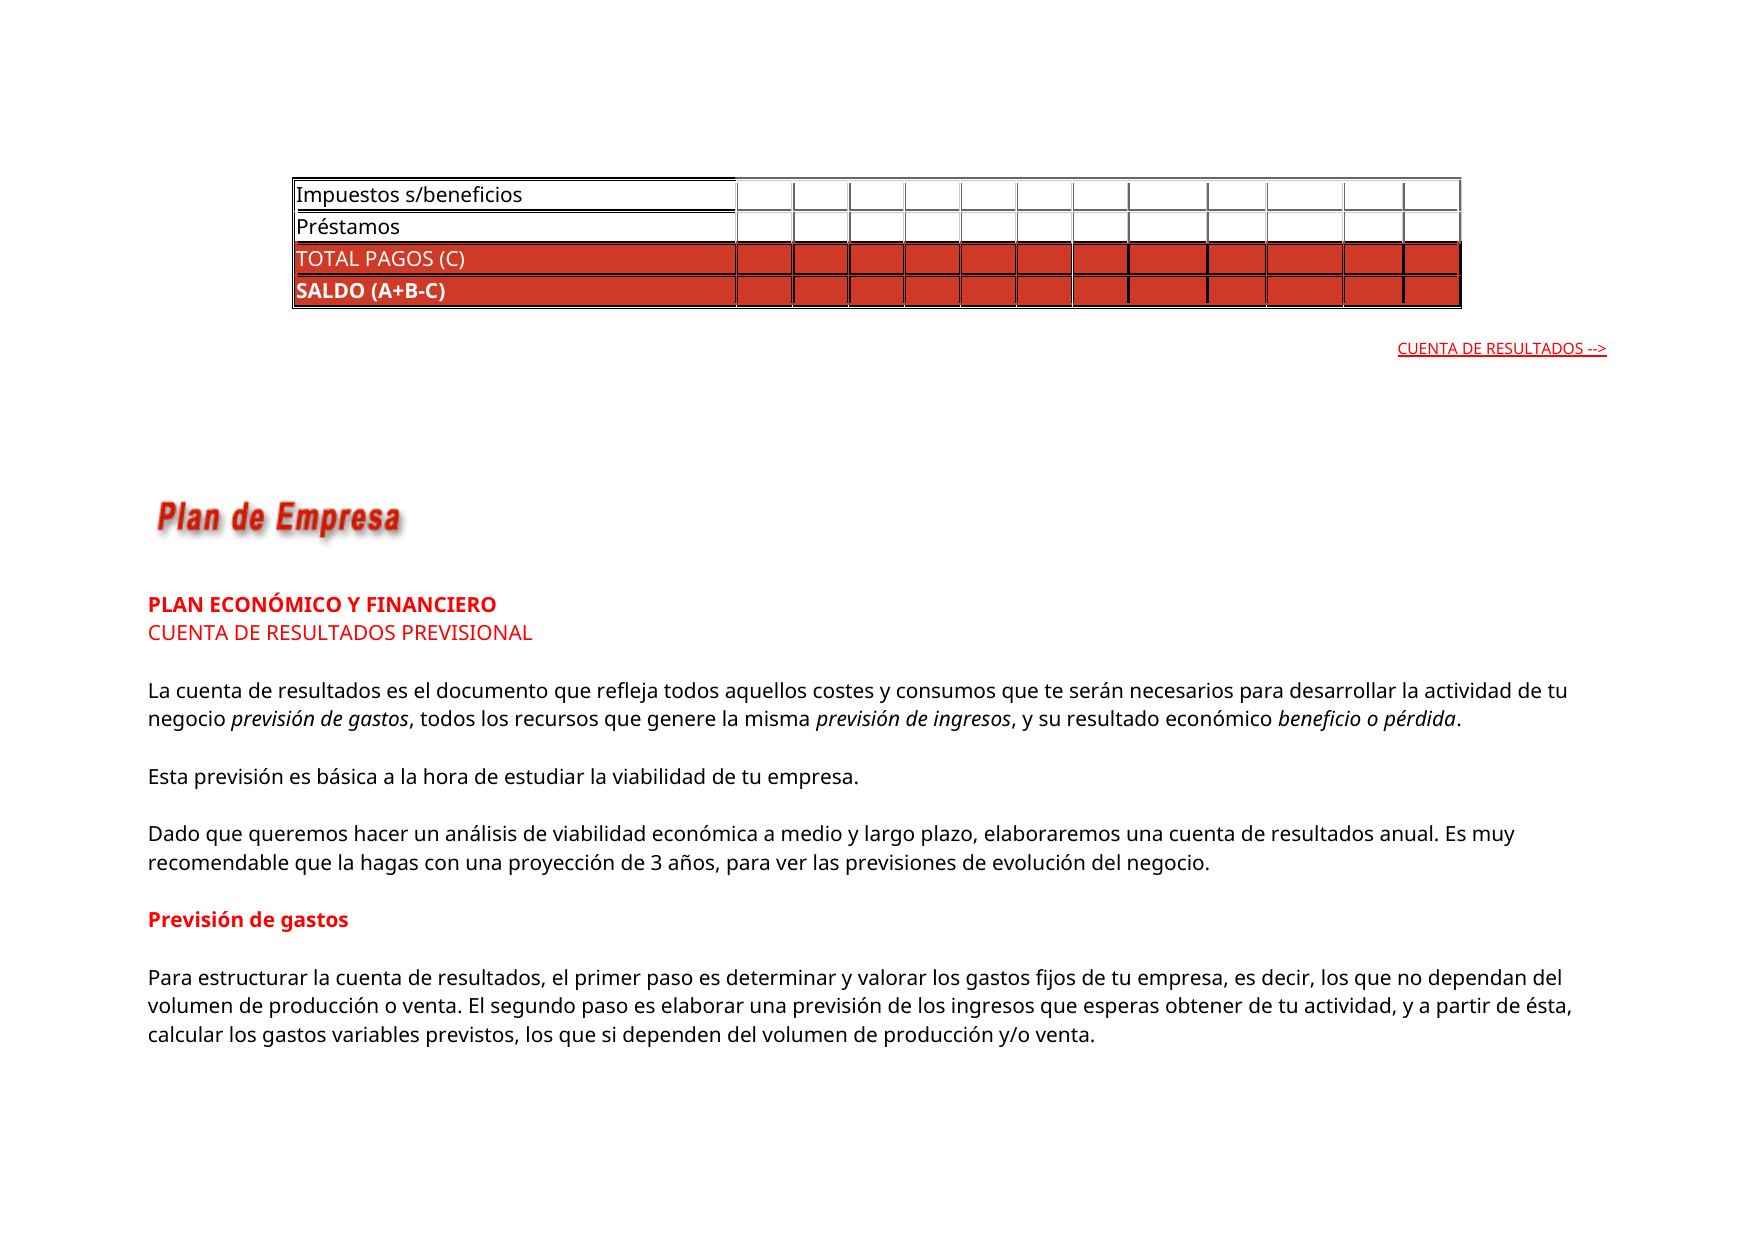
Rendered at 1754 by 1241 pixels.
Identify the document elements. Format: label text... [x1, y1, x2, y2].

table_cell [1018, 245, 1071, 273]
table_cell [1268, 245, 1342, 273]
table_cell [1209, 245, 1265, 273]
table_cell [1128, 181, 1207, 209]
table_cell [962, 245, 1015, 273]
table_cell [1345, 213, 1402, 241]
table_cell [1207, 181, 1267, 209]
table_cell [793, 179, 849, 209]
table_cell [906, 245, 959, 273]
table_cell [1073, 277, 1128, 305]
table_cell [1345, 245, 1402, 273]
table_cell [849, 181, 905, 209]
table_cell [1073, 181, 1128, 209]
table_cell [795, 213, 847, 241]
table_cell [1344, 277, 1403, 305]
table_cell [795, 245, 847, 273]
table_cell [1074, 245, 1127, 273]
text PLAN ECONÓMICO Y FINANCIERO CUENTA DE RESULTADOS PREVISIONAL [148, 590, 1606, 647]
table_cell Préstamos [295, 209, 735, 241]
table_cell [1268, 213, 1342, 241]
table_cell [851, 213, 903, 241]
table_cell [1403, 273, 1460, 305]
table_cell [1207, 277, 1267, 305]
table_cell [1267, 181, 1344, 209]
text Para estructurar la cuenta de resultados, el primer paso es determinar y valorar los gastos fijos de tu empresa, es decir, los que no dependan del volumen de producción o venta. El segundo paso es elaborar una previsión de los ingresos que esperas obtener de tu actividad, y a partir de ésta, calcular los gastos variables previstos, los que si dependen del volumen de producción y/o venta. [148, 963, 1606, 1048]
table_cell [962, 213, 1015, 241]
table_cell [1405, 209, 1460, 241]
table_cell [905, 277, 961, 305]
table_cell [793, 273, 849, 305]
picture [150, 493, 499, 557]
text Esta previsión es básica a la hora de estudiar la viabilidad de tu empresa. [148, 762, 1606, 790]
text CUENTA DE RESULTADOS --> [148, 337, 1606, 359]
table_cell [1130, 245, 1206, 273]
table_cell [1403, 181, 1459, 209]
table_cell [737, 179, 793, 209]
table_cell [1017, 277, 1072, 305]
table_cell [1405, 241, 1460, 273]
text Dado que queremos hacer un análisis de viabilidad económica a medio y largo plazo, elaboraremos una cuenta de resultados anual. Es muy recomendable que la hagas con una proyección de 3 años, para ver las previsiones de evolución del negocio. [148, 819, 1606, 876]
table_cell [1017, 181, 1072, 209]
table_cell TOTAL PAGOS (C) [295, 241, 735, 273]
table_cell [1128, 277, 1207, 305]
table_cell [738, 245, 791, 273]
table_cell [737, 273, 793, 305]
table_cell [906, 213, 959, 241]
table_cell Impuestos s/beneficios [295, 181, 737, 209]
table_cell [1344, 181, 1403, 209]
table_cell [1074, 213, 1127, 241]
table_cell [1018, 213, 1071, 241]
table_cell SALDO (A+B-C) [295, 273, 737, 305]
table_cell [961, 277, 1017, 305]
table_cell [905, 181, 961, 209]
table_cell [738, 213, 791, 241]
table_cell [851, 245, 903, 273]
table_cell [1130, 213, 1206, 241]
table_cell [1209, 213, 1265, 241]
text Previsión de gastos [148, 906, 1606, 934]
table_cell [849, 277, 905, 305]
table_cell [1267, 277, 1344, 305]
text La cuenta de resultados es el documento que refleja todos aquellos costes y consumos que te serán necesarios para desarrollar la actividad de tu negocio previsión de gastos, todos los recursos que genere la misma previsión de ingresos, y su resultado económico beneficio o pérdida. [148, 676, 1606, 733]
table_cell [961, 181, 1017, 209]
